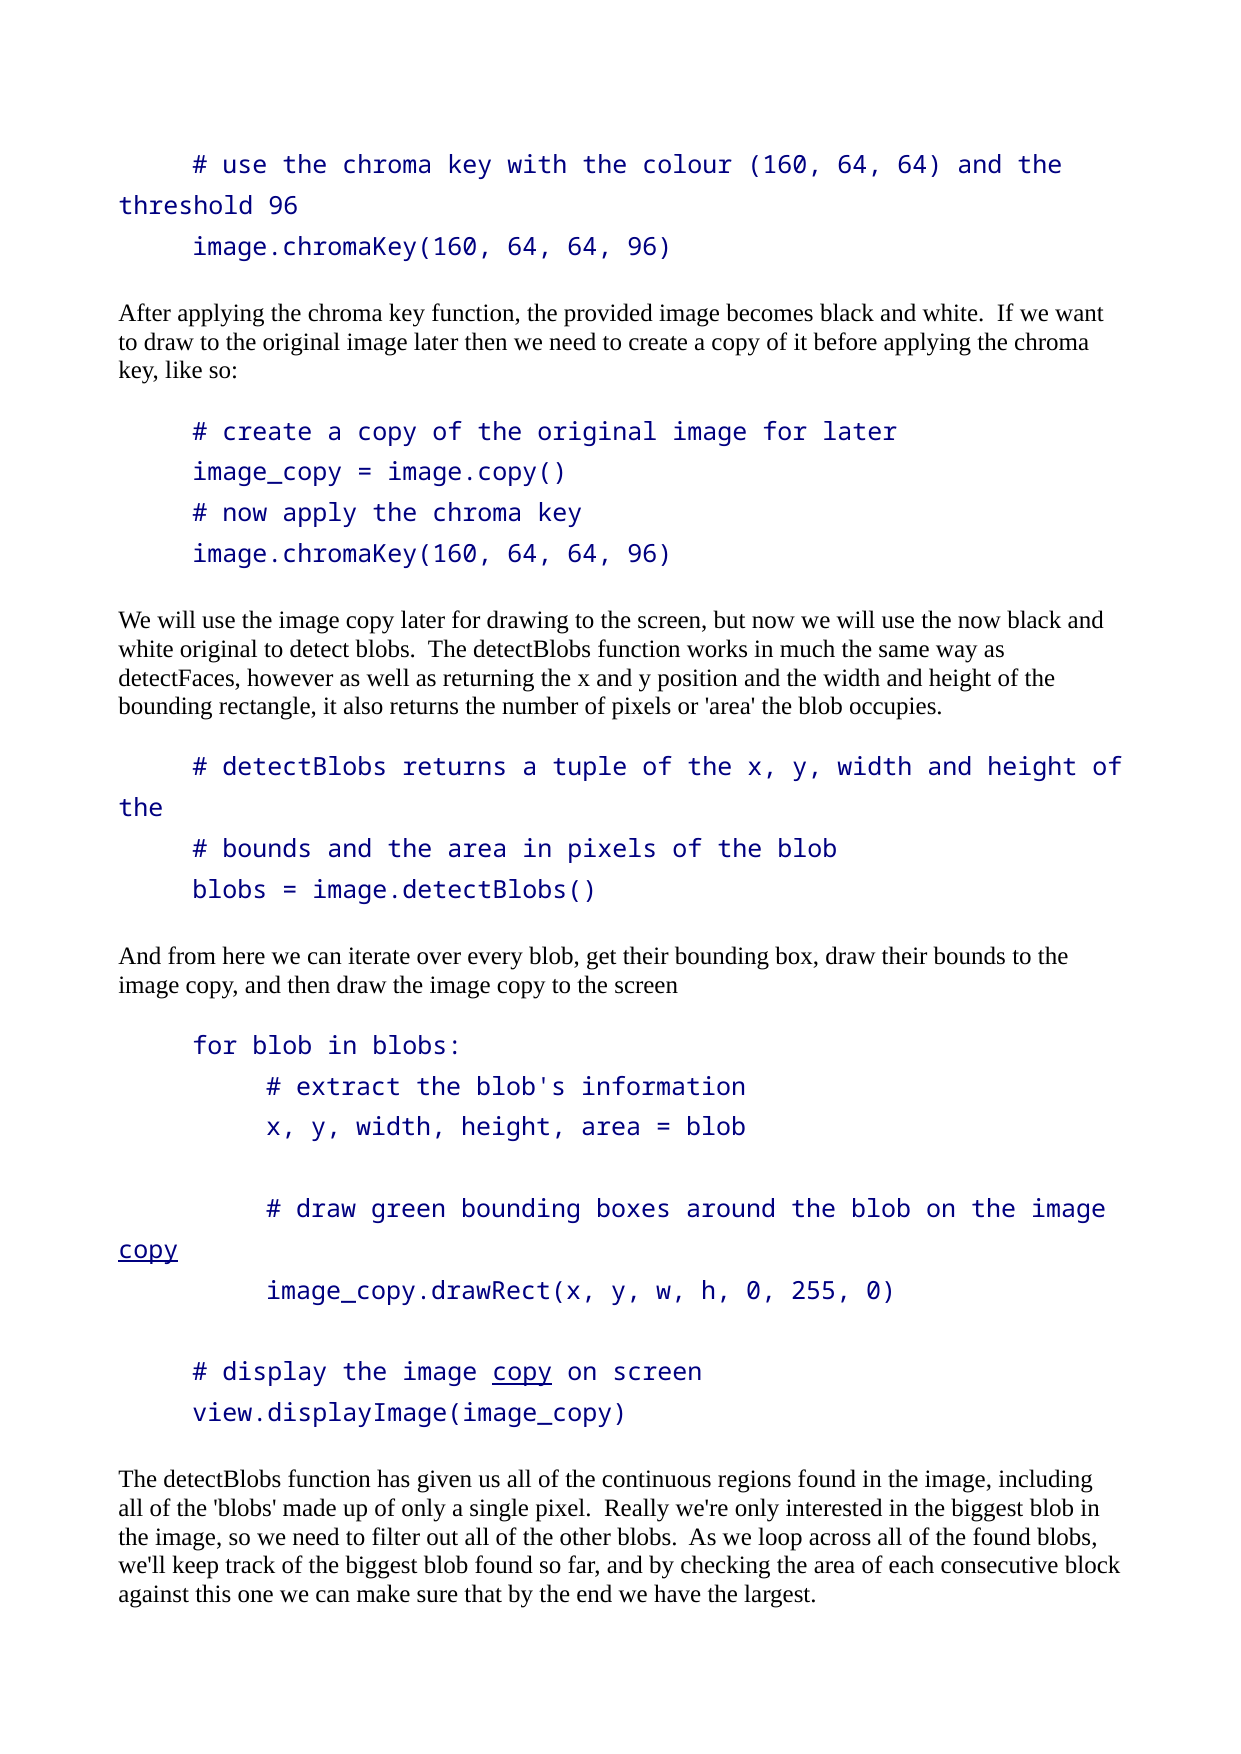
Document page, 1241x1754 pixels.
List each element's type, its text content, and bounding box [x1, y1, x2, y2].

text # display the image copy on screen [118, 1354, 1122, 1388]
text view.displayImage(image_copy) [118, 1395, 1122, 1429]
text After applying the chroma key function, the provided image becomes black and white. If we want to draw to the original image later then we need to create a copy of it before applying the chroma key, like so: [118, 298, 1122, 384]
text image.chromaKey(160, 64, 64, 96) [118, 228, 1122, 263]
text for blob in blobs: [118, 1027, 1122, 1061]
text # detectBlobs returns a tuple of the x, y, width and height of the [118, 749, 1122, 824]
text # draw green bounding boxes around the blob on the image copy [118, 1191, 1122, 1266]
text And from here we can iterate over every blob, get their bounding box, draw their bounds to the image copy, and then draw the image copy to the screen [118, 941, 1122, 998]
text blobs = image.detectBlobs() [118, 871, 1122, 906]
text # extract the blob's information [118, 1068, 1122, 1102]
text # create a copy of the original image for later [118, 413, 1122, 447]
text # use the chroma key with the colour (160, 64, 64) and the threshold 96 [118, 147, 1122, 222]
text x, y, width, height, area = blob [118, 1109, 1122, 1143]
text # bounds and the area in pixels of the blob [118, 831, 1122, 865]
text image.chromaKey(160, 64, 64, 96) [118, 536, 1122, 570]
text image_copy = image.copy() [118, 454, 1122, 488]
text The detectBlobs function has given us all of the continuous regions found in the image, including all of the 'blobs' made up of only a single pixel. Really we're only interested in the biggest blob in the image, so we need to filter out all of the other blobs. As we loop across all of the found blobs, we'll keep track of the biggest blob found so far, and by checking the area of each consecutive block against this one we can make sure that by the end we have the largest. [118, 1464, 1122, 1608]
text image_copy.drawRect(x, y, w, h, 0, 255, 0) [118, 1272, 1122, 1306]
text We will use the image copy later for drawing to the screen, but now we will use the now black and white original to detect blobs. The detectBlobs function works in much the same way as detectFaces, however as well as returning the x and y position and the width and height of the bounding rectangle, it also returns the number of pixels or 'area' the blob occupies. [118, 605, 1122, 720]
text # now apply the chroma key [118, 495, 1122, 529]
